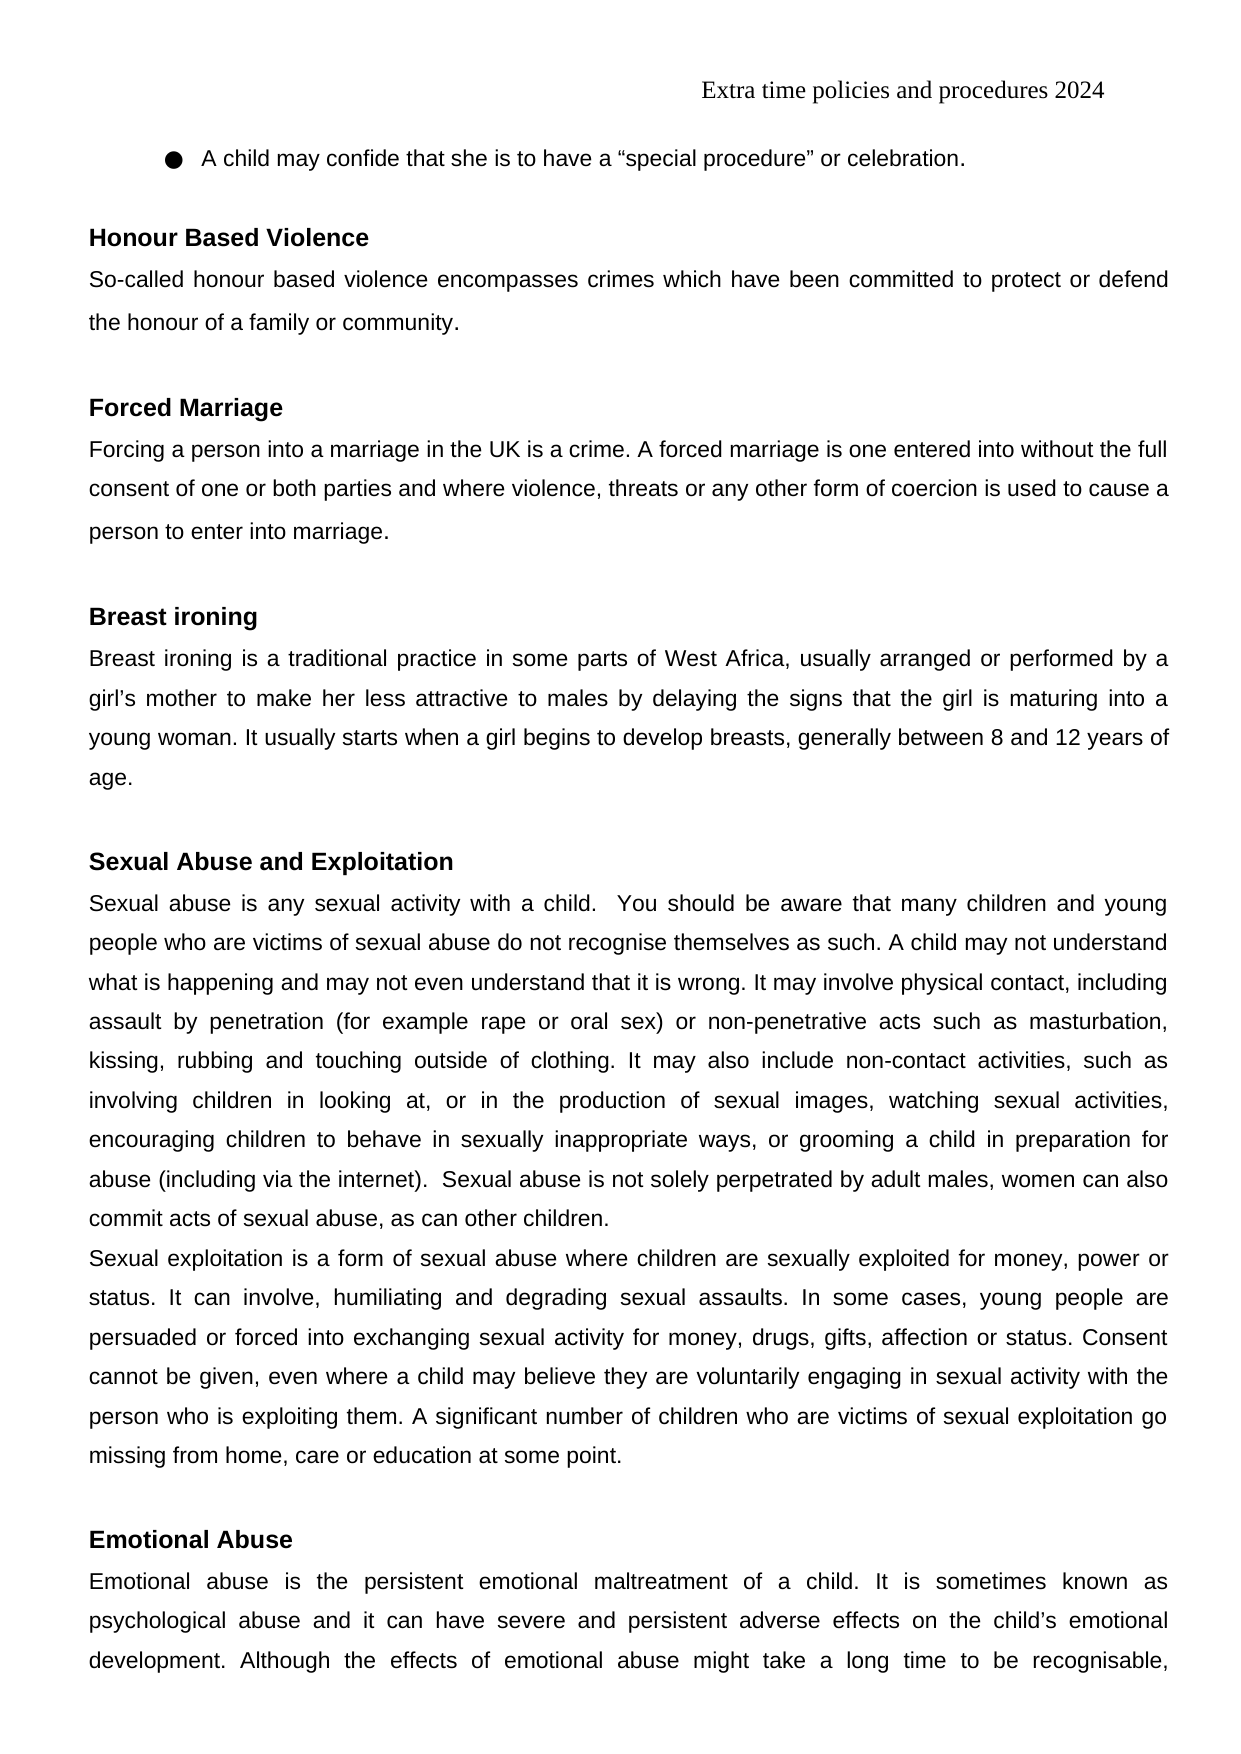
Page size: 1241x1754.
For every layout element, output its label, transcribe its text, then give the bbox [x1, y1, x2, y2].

text Forced Marriage [89, 393, 1169, 421]
text Sexual Abuse and Exploitation [89, 846, 1169, 875]
text Breast ironing is a traditional practice in some parts of West Africa, usually arranged or performed by a girl’s mother to make her less attractive to males by delaying the signs that the girl is maturing into a young woman. It usually starts when a girl begins to develop breasts, generally between 8 and 12 years of age. [89, 645, 1169, 790]
text Sexual exploitation is a form of sexual abuse where children are sexually exploited for money, power or status. It can involve, humiliating and degrading sexual assaults. In some cases, young people are persuaded or forced into exchanging sexual activity for money, drugs, gifts, affection or status. Consent cannot be given, even where a child may believe they are voluntarily engaging in sexual activity with the person who is exploiting them. A significant number of children who are victims of sexual exploitation go missing from home, care or education at some point. [89, 1245, 1169, 1469]
text Breast ironing [89, 602, 1169, 631]
text Emotional abuse is the persistent emotional maltreatment of a child. It is sometimes known as psychological abuse and it can have severe and persistent adverse effects on the child’s emotional development. Although the effects of emotional abuse might take a long time to be recognisable, [89, 1568, 1169, 1673]
text Emotional Abuse [89, 1525, 1169, 1554]
list A child may confide that she is to have a “special procedure” or celebration. [164, 132, 1169, 179]
text Honour Based Violence [89, 223, 1169, 251]
text So-called honour based violence encompasses crimes which have been committed to protect or defend the honour of a family or community. [89, 266, 1169, 335]
text Sexual abuse is any sexual activity with a child. You should be aware that many children and young people who are victims of sexual abuse do not recognise themselves as such. A child may not understand what is happening and may not even understand that it is wrong. It may involve physical contact, including assault by penetration (for example rape or oral sex) or non-penetrative acts such as masturbation, kissing, rubbing and touching outside of clothing. It may also include non-contact activities, such as involving children in looking at, or in the production of sexual images, watching sexual activities, encouraging children to behave in sexually inappropriate ways, or grooming a child in preparation for abuse (including via the internet). Sexual abuse is not solely perpetrated by adult males, women can also commit acts of sexual abuse, as can other children. [89, 889, 1169, 1232]
text Forcing a person into a marriage in the UK is a crime. A forced marriage is one entered into without the full consent of one or both parties and where violence, threats or any other form of coercion is used to cause a person to enter into marriage. [89, 436, 1169, 545]
